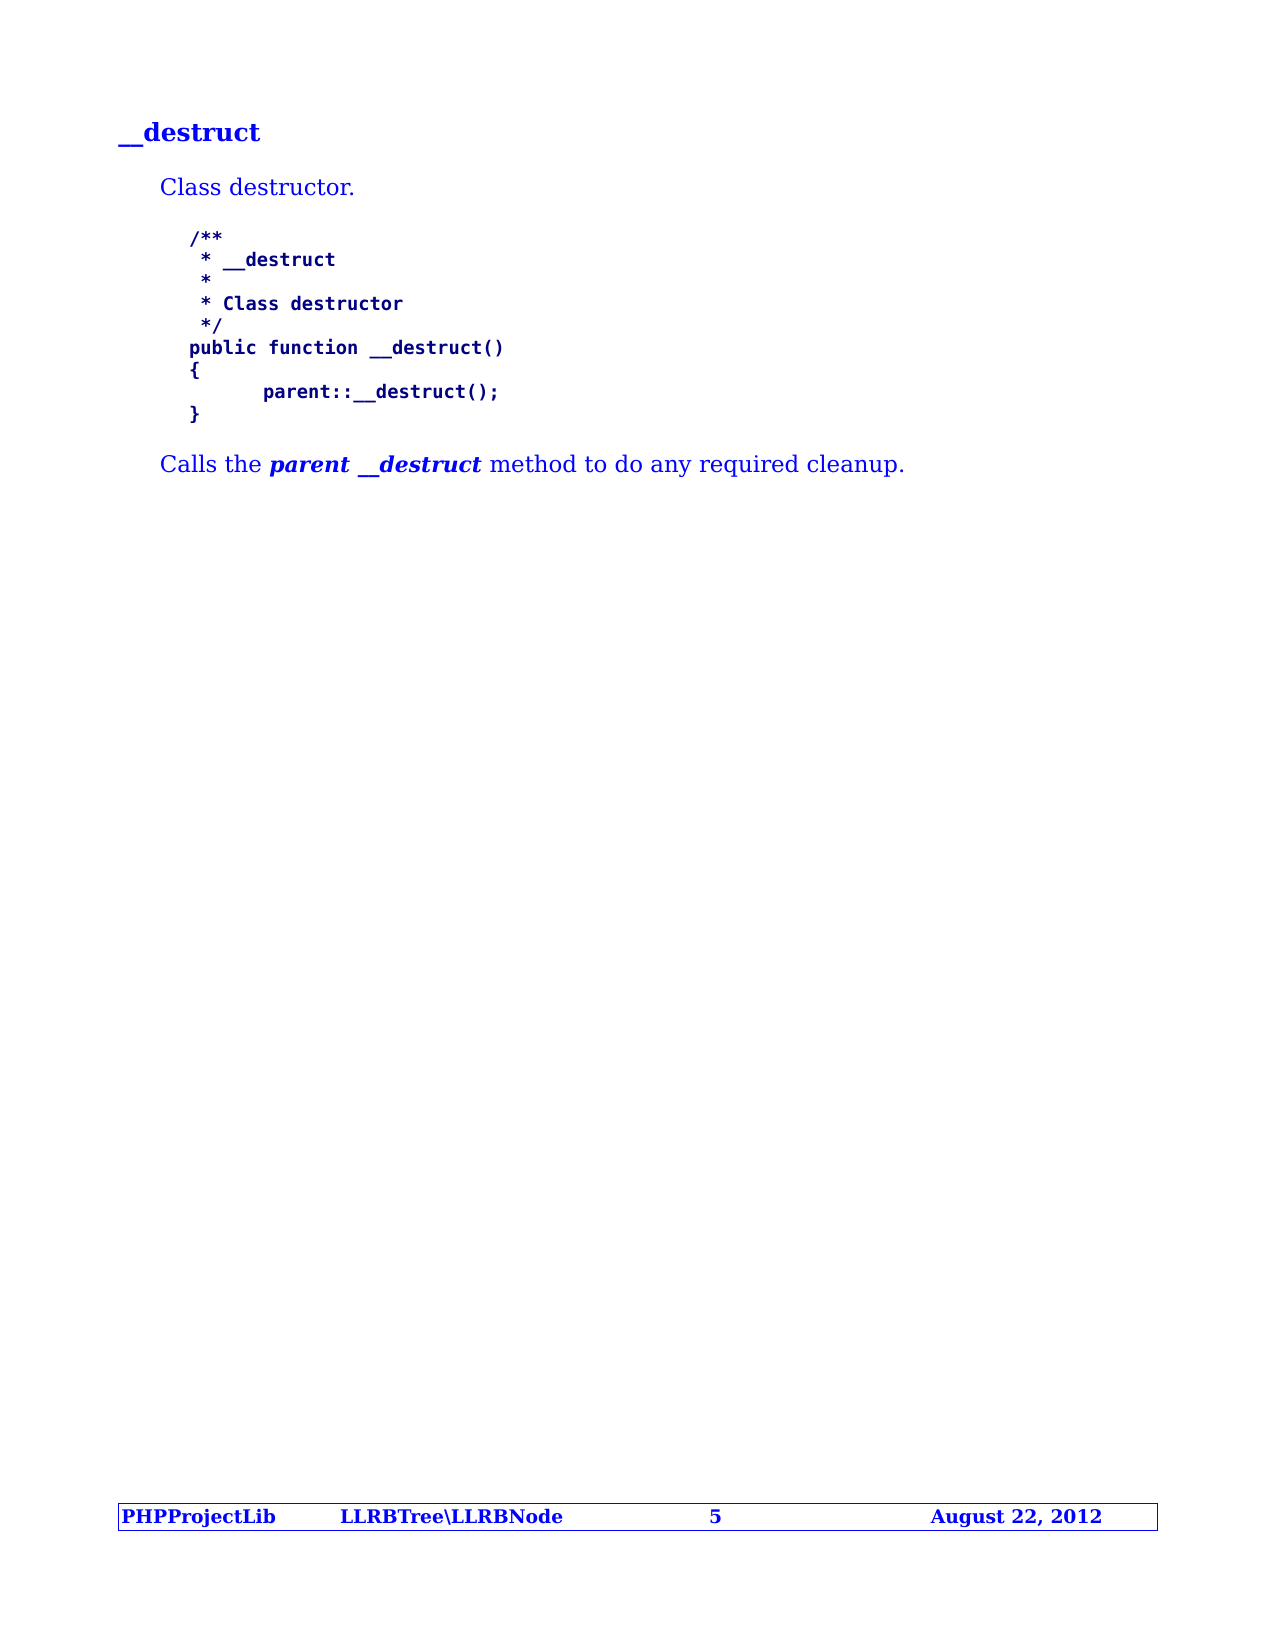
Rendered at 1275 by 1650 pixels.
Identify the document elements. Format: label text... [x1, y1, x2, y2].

list * __destruct [189, 249, 1157, 271]
list */ [189, 315, 1157, 337]
title __destruct [118, 118, 1157, 147]
list * Class destructor [189, 293, 1157, 315]
list /** [189, 227, 1157, 249]
list { [189, 359, 1157, 381]
list * [189, 271, 1157, 293]
list } [189, 402, 1157, 424]
list public function __destruct() [189, 337, 1157, 359]
text Calls the parent __destruct method to do any required cleanup. [159, 451, 1157, 478]
text Class destructor. [159, 174, 1157, 201]
list parent::__destruct(); [189, 381, 1157, 402]
